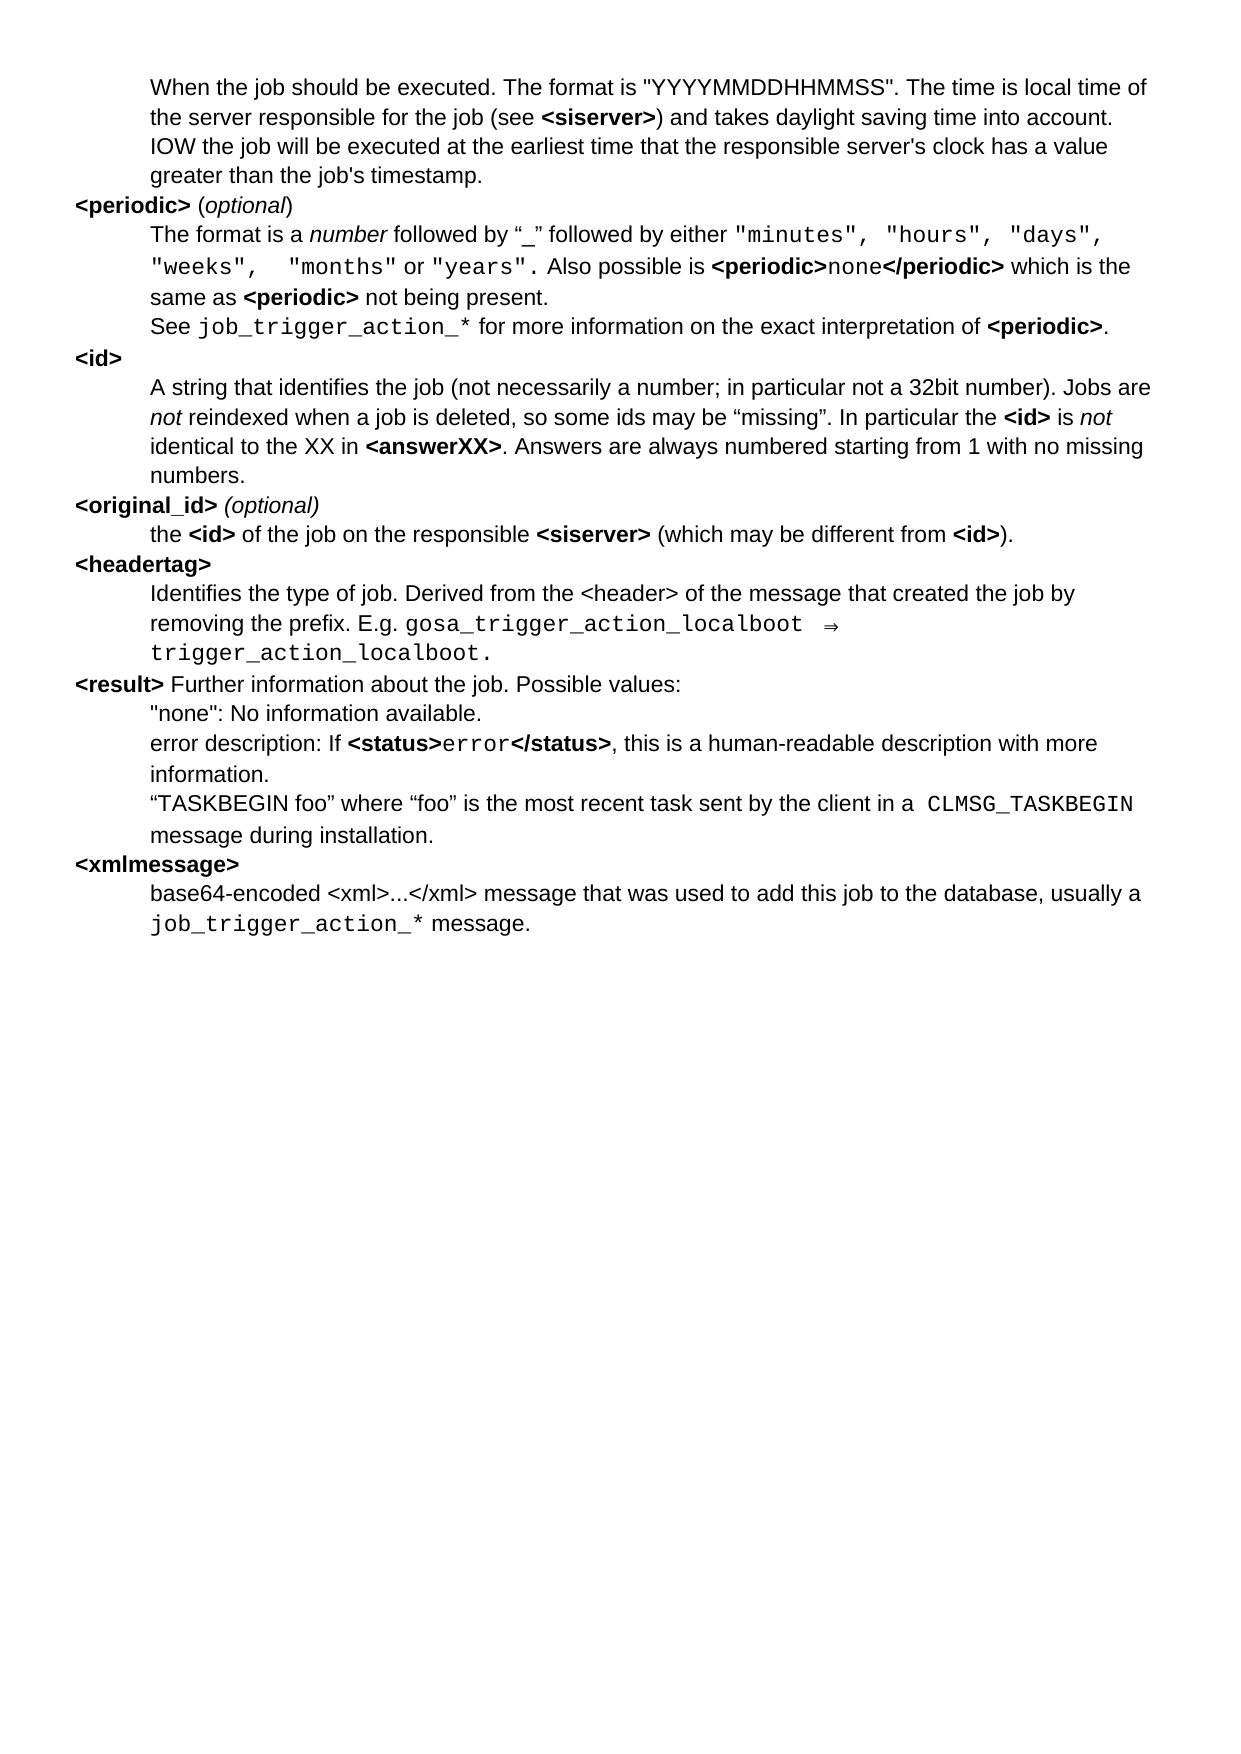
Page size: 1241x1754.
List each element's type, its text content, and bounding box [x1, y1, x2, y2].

text <result> Further information about the job. Possible values: [75, 671, 1165, 697]
text "none": No information available. [150, 701, 1165, 726]
text A string that identifies the job (not necessarily a number; in particular not a 32bit number). Jobs are not reindexed when a job is deleted, so some ids may be “missing”. In particular the <id> is not identical to the XX in <answerXX>. Answers are always numbered starting from 1 with no missing numbers. [150, 375, 1165, 489]
text “TASKBEGIN foo” where “foo” is the most recent task sent by the client in a CLMSG_TASKBEGIN message during installation. [150, 791, 1165, 848]
text error description: If <status>error</status>, this is a human-readable description with more information. [150, 730, 1165, 787]
text <original_id> (optional) [75, 493, 1165, 518]
text <headertag> [75, 551, 1165, 577]
text <id> [75, 346, 1165, 371]
text <xmlmessage> [75, 852, 1165, 877]
text When the job should be executed. The format is "YYYYMMDDHHMMSS". The time is local time of the server responsible for the job (see <siserver>) and takes daylight saving time into account. IOW the job will be executed at the earliest time that the responsible server's clock has a value greater than the job's timestamp. [150, 75, 1165, 189]
text base64-encoded <xml>...</xml> message that was used to add this job to the database, usually a job_trigger_action_* message. [150, 881, 1165, 938]
text Identifies the type of job. Derived from the <header> of the message that created the job by removing the prefix. E.g. gosa_trigger_action_localboot ⇒ trigger_action_localboot. [150, 581, 1165, 668]
text See job_trigger_action_* for more information on the exact interpretation of <periodic>. [150, 314, 1165, 342]
text The format is a number followed by “_” followed by either "minutes", "hours", "days", "weeks", "months" or "years". Also possible is <periodic>none</periodic> which is the same as <periodic> not being present. [150, 222, 1165, 310]
text the <id> of the job on the responsible <siserver> (which may be different from <id>). [150, 522, 1165, 548]
text <periodic> (optional) [75, 192, 1165, 218]
